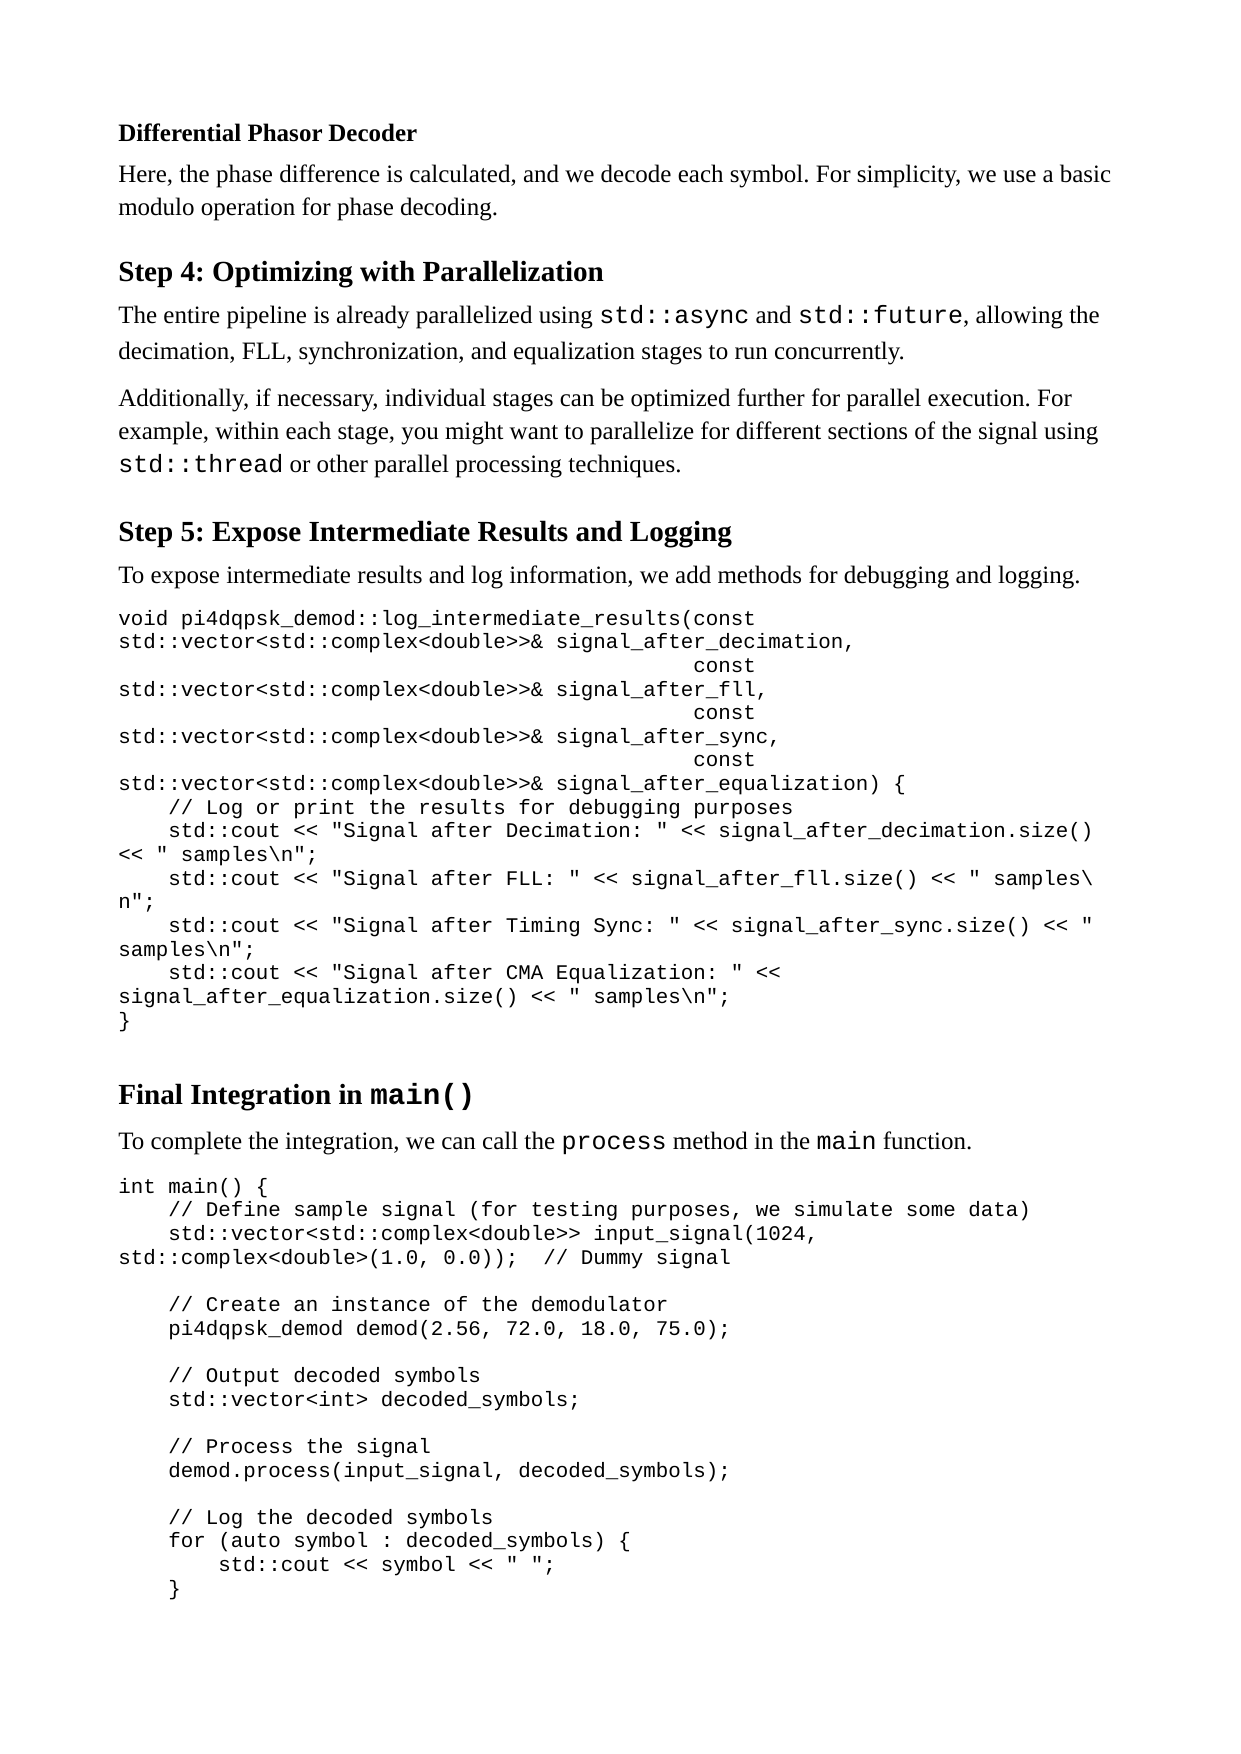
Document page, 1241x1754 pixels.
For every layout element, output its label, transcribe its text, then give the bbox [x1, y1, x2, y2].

text // Process the signal [118, 1436, 1122, 1459]
subtitle Differential Phasor Decoder [118, 118, 1122, 147]
text std::cout << "Signal after FLL: " << signal_after_fll.size() << " samples\n"; [118, 868, 1122, 915]
text // Log or print the results for debugging purposes [118, 797, 1122, 820]
text std::vector<int> decoded_symbols; [118, 1389, 1122, 1412]
text std::cout << symbol << " "; [118, 1554, 1122, 1578]
text // Define sample signal (for testing purposes, we simulate some data) [118, 1199, 1122, 1223]
text int main() { [118, 1176, 1122, 1199]
text for (auto symbol : decoded_symbols) { [118, 1531, 1122, 1554]
text std::vector<std::complex<double>> input_signal(1024, std::complex<double>(1.0, 0.0)); // Dummy signal [118, 1223, 1122, 1270]
text } [118, 1578, 1122, 1601]
text To expose intermediate results and log information, we add methods for debugging and logging. [118, 560, 1122, 589]
text demod.process(input_signal, decoded_symbols); [118, 1459, 1122, 1483]
text Here, the phase difference is calculated, and we decode each symbol. For simplicity, we use a basic modulo operation for phase decoding. [118, 159, 1122, 221]
text To complete the integration, we can call the process method in the main function. [118, 1126, 1122, 1157]
text std::cout << "Signal after Timing Sync: " << signal_after_sync.size() << " samples\n"; [118, 915, 1122, 962]
text } [118, 1009, 1122, 1033]
text // Create an instance of the demodulator [118, 1294, 1122, 1318]
text const std::vector<std::complex<double>>& signal_after_sync, [118, 702, 1122, 749]
text Additionally, if necessary, individual stages can be optimized further for parallel execution. For example, within each stage, you might want to parallelize for different sections of the signal using std::thread or other parallel processing techniques. [118, 383, 1122, 480]
text std::cout << "Signal after CMA Equalization: " << signal_after_equalization.size() << " samples\n"; [118, 962, 1122, 1009]
text std::cout << "Signal after Decimation: " << signal_after_decimation.size() << " samples\n"; [118, 820, 1122, 868]
text pi4dqpsk_demod demod(2.56, 72.0, 18.0, 75.0); [118, 1318, 1122, 1341]
text const std::vector<std::complex<double>>& signal_after_fll, [118, 655, 1122, 702]
text // Output decoded symbols [118, 1365, 1122, 1389]
text void pi4dqpsk_demod::log_intermediate_results(const std::vector<std::complex<double>>& signal_after_decimation, [118, 608, 1122, 655]
subtitle Final Integration in main() [118, 1077, 1122, 1113]
text // Log the decoded symbols [118, 1507, 1122, 1531]
subtitle Step 4: Optimizing with Parallelization [118, 254, 1122, 288]
subtitle Step 5: Expose Intermediate Results and Logging [118, 514, 1122, 547]
text const std::vector<std::complex<double>>& signal_after_equalization) { [118, 749, 1122, 797]
text The entire pipeline is already parallelized using std::async and std::future, allowing the decimation, FLL, synchronization, and equalization stages to run concurrently. [118, 301, 1122, 364]
